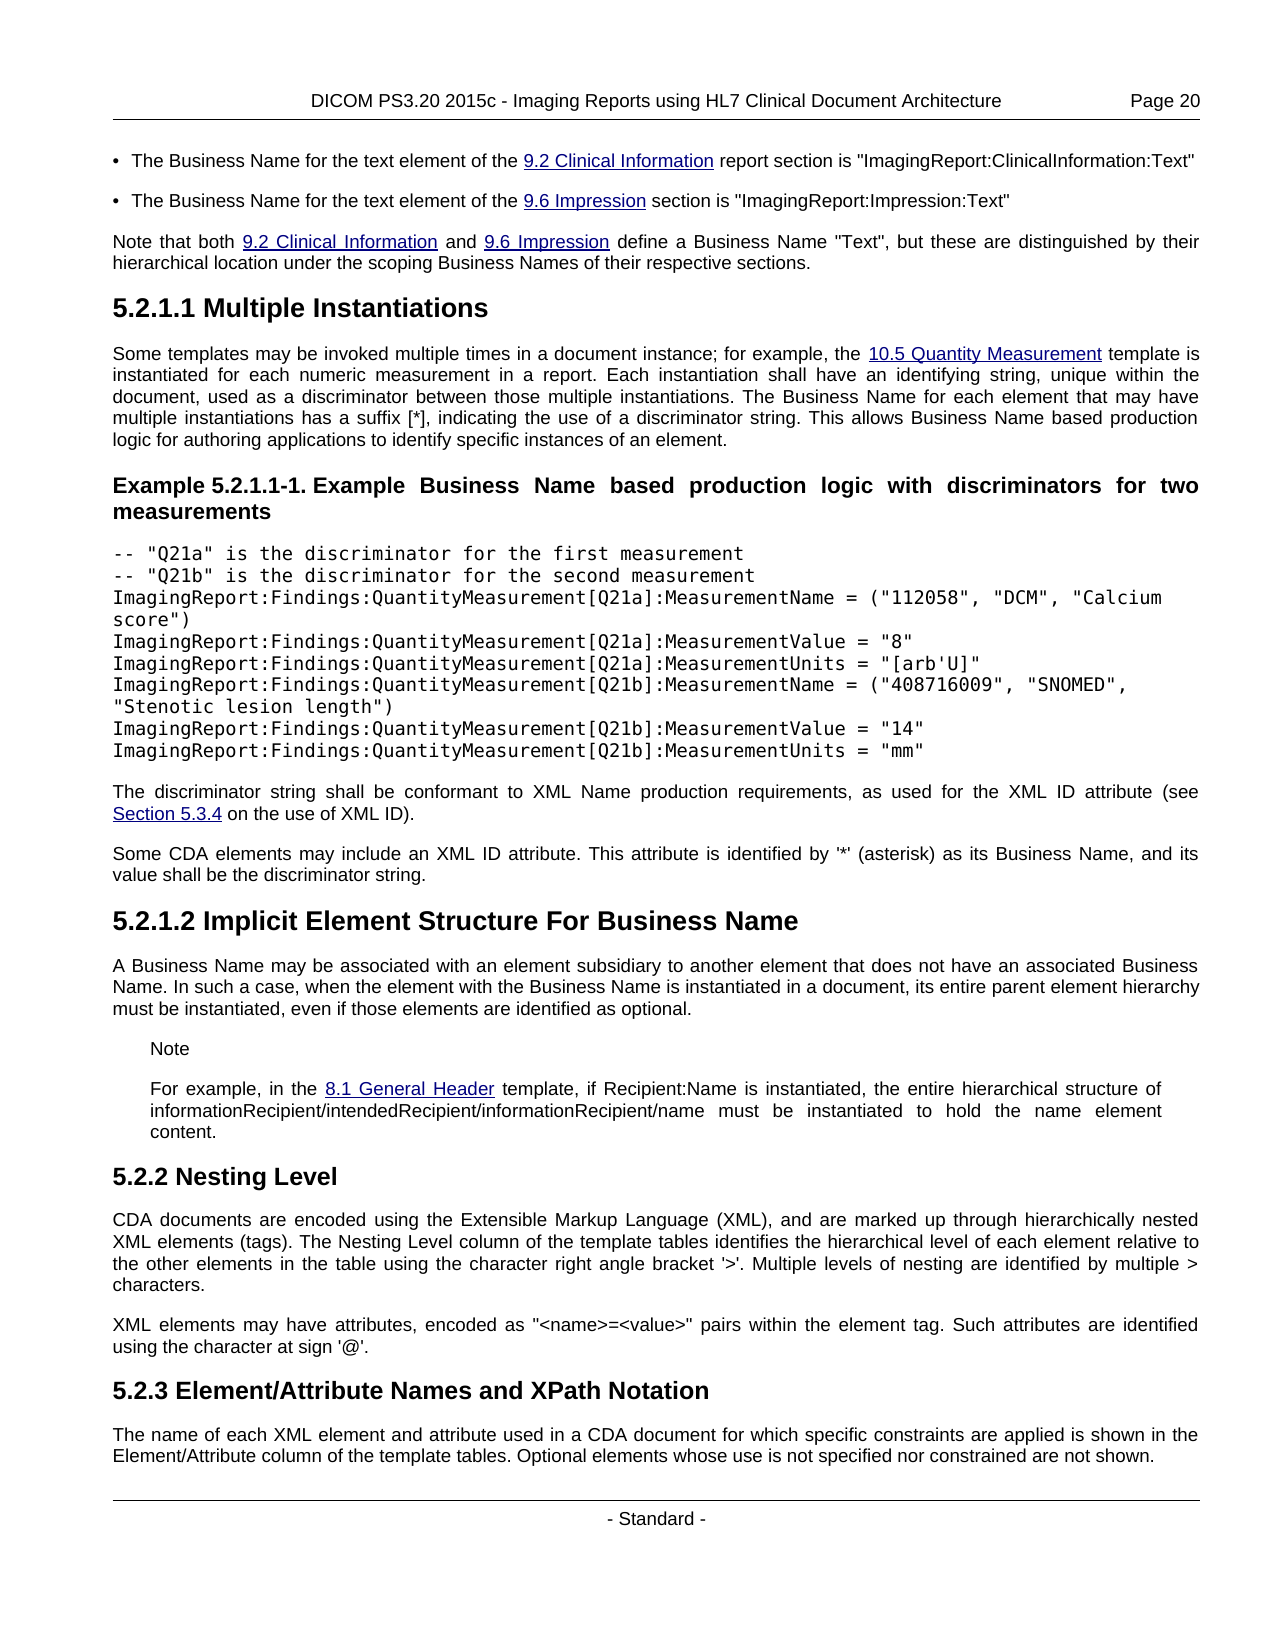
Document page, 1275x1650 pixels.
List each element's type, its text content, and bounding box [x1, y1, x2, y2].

text A Business Name may be associated with an element subsidiary to another element that does not have an associated Business Name. In such a case, when the element with the Business Name is instantiated in a document, its entire parent element hierarchy must be instantiated, even if those elements are identified as optional. [112, 954, 1200, 1019]
text Note [150, 1038, 1162, 1059]
text 5.2.1.1 Multiple Instantiations [112, 292, 1200, 324]
text Some templates may be invoked multiple times in a document instance; for example, the 10.5 Quantity Measurement template is instantiated for each numeric measurement in a report. Each instantiation shall have an identifying string, unique within the document, used as a discriminator between those multiple instantiations. The Business Name for each element that may have multiple instantiations has a suffix [*], indicating the use of a discriminator string. This allows Business Name based production logic for authoring applications to identify specific instances of an element. [112, 342, 1200, 450]
text 5.2.1.2 Implicit Element Structure For Business Name [112, 904, 1200, 936]
text For example, in the 8.1 General Header template, if Recipient:Name is instantiated, the entire hierarchical structure of informationRecipient/intendedRecipient/informationRecipient/name must be instantiated to hold the name element content. [150, 1078, 1162, 1143]
list The Business Name for the text element of the 9.2 Clinical Information report section is "ImagingReport:ClinicalInformation:Text" [112, 150, 1200, 172]
text 5.2.2 Nesting Level [112, 1162, 1200, 1190]
list The Business Name for the text element of the 9.6 Impression section is "ImagingReport:Impression:Text" [112, 190, 1200, 212]
text 5.2.3 Element/Attribute Names and XPath Notation [112, 1376, 1200, 1405]
text The name of each XML element and attribute used in a CDA document for which specific constraints are applied is shown in the Element/Attribute column of the template tables. Optional elements whose use is not specified nor constrained are not shown. [112, 1423, 1200, 1467]
text CDA documents are encoded using the Extensible Markup Language (XML), and are marked up through hierarchically nested XML elements (tags). The Nesting Level column of the template tables identifies the hierarchical level of each element relative to the other elements in the table using the character right angle bracket '>'. Multiple levels of nesting are identified by multiple > characters. [112, 1209, 1200, 1295]
text Note that both 9.2 Clinical Information and 9.6 Impression define a Business Name "Text", but these are distinguished by their hierarchical location under the scoping Business Names of their respective sections. [112, 231, 1200, 274]
text Example 5.2.1.1-1. Example Business Name based production logic with discriminators for two measurements [112, 473, 1200, 524]
text Some CDA elements may include an XML ID attribute. This attribute is identified by '*' (asterisk) as its Business Name, and its value shall be the discriminator string. [112, 843, 1200, 886]
text -- "Q21a" is the discriminator for the first measurement -- "Q21b" is the discriminator for the second measurement ImagingReport:Findings:QuantityMeasurement[Q21a]:MeasurementName = ("112058", "DCM", "Calcium score") ImagingReport:Findings:QuantityMeasurement[Q21a]:MeasurementValue = "8" ImagingReport:Findings:QuantityMeasurement[Q21a]:MeasurementUnits = "[arb'U]" ImagingReport:Findings:QuantityMeasurement[Q21b]:MeasurementName = ("408716009", "SNOMED", "Stenotic lesion length") ImagingReport:Findings:QuantityMeasurement[Q21b]:MeasurementValue = "14" ImagingReport:Findings:QuantityMeasurement[Q21b]:MeasurementUnits = "mm" [112, 543, 1200, 762]
text The discriminator string shall be conformant to XML Name production requirements, as used for the XML ID attribute (see Section 5.3.4 on the use of XML ID). [112, 781, 1200, 824]
text XML elements may have attributes, encoded as "<name>=<value>" pairs within the element tag. Such attributes are identified using the character at sign '@'. [112, 1314, 1200, 1357]
